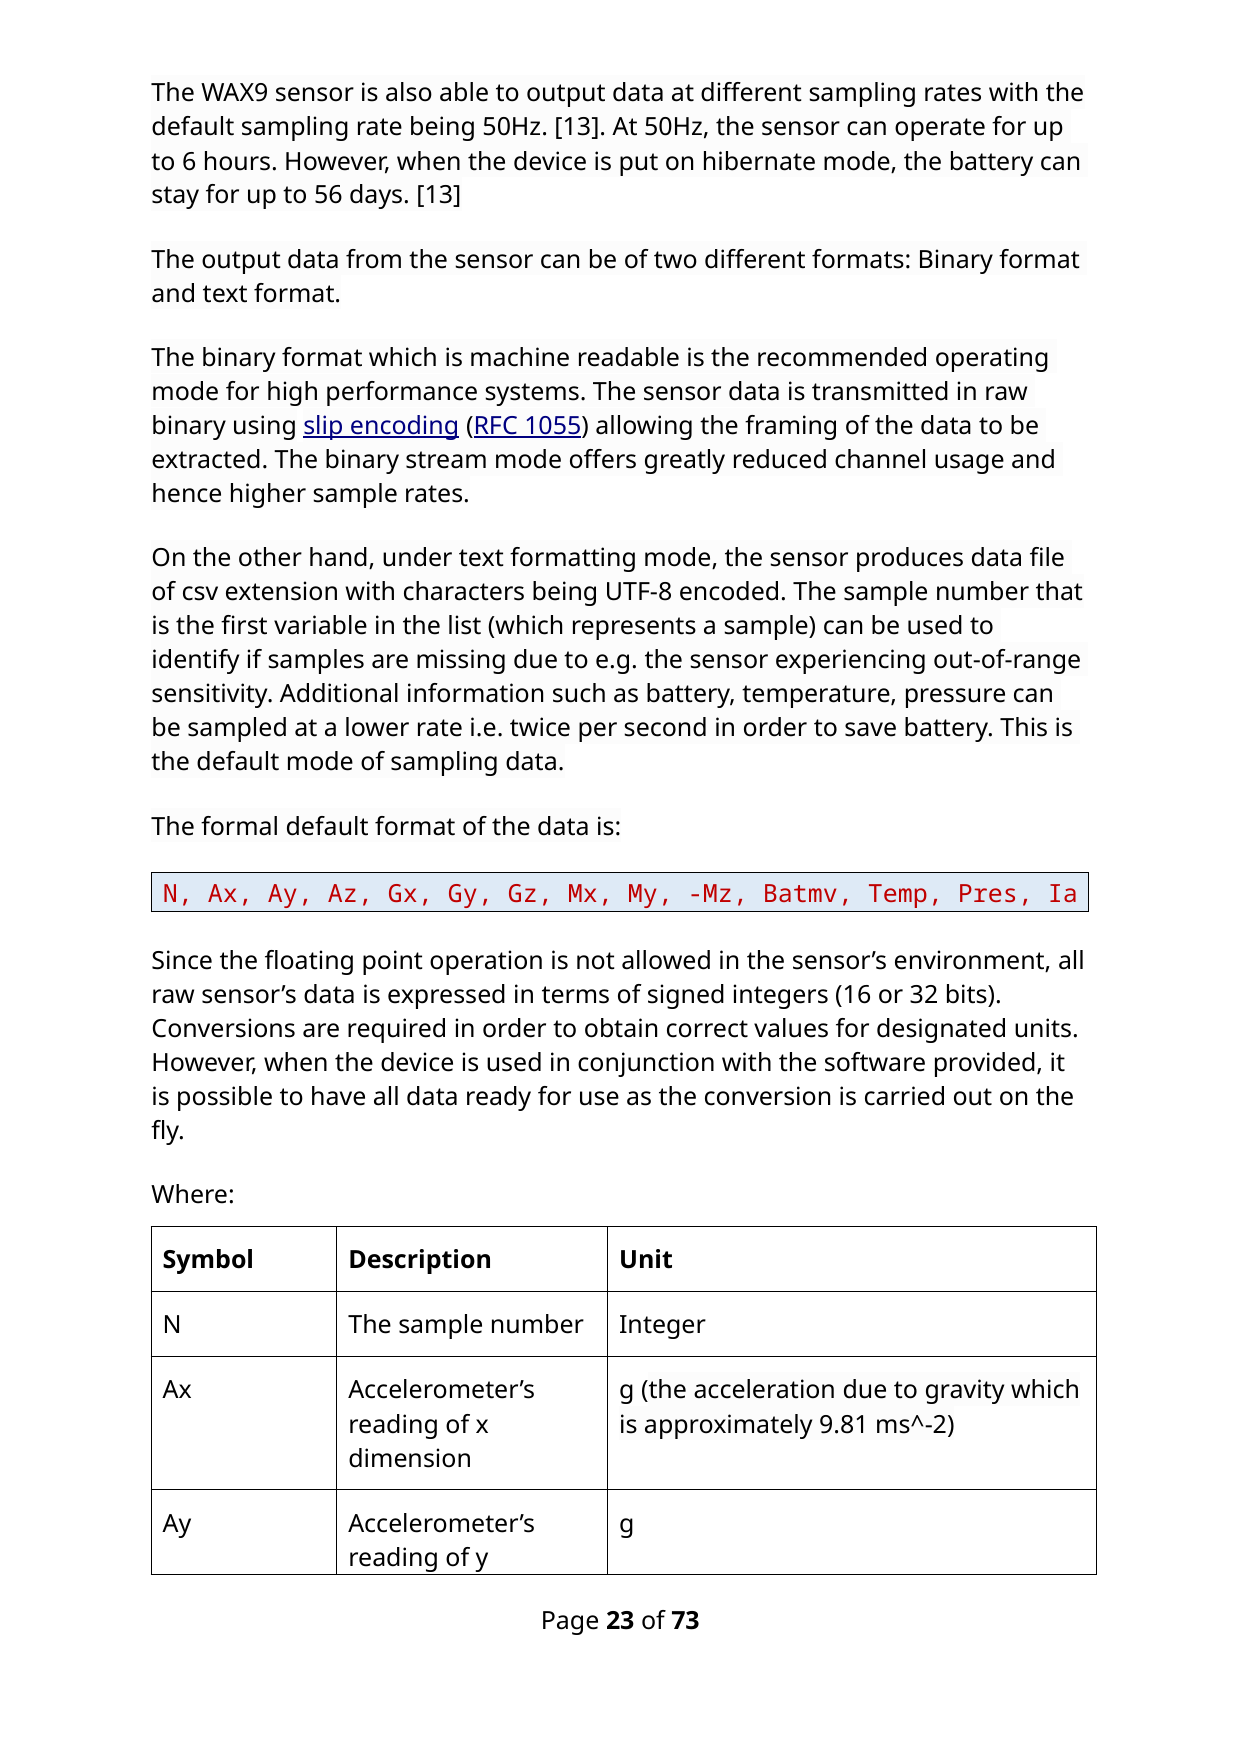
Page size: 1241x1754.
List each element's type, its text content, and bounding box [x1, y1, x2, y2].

table_cell Integer [608, 1292, 1096, 1356]
text The WAX9 sensor is also able to output data at different sampling rates with the default sampling rate being 50Hz. [13]. At 50Hz, the sensor can operate for up to 6 hours. However, when the device is put on hibernate mode, the battery can stay for up to 56 days. [13] [151, 75, 1089, 211]
text Where: [151, 1177, 1089, 1211]
table_header Description [337, 1227, 607, 1291]
table_header Unit [608, 1227, 1096, 1291]
text N, Ax, Ay, Az, Gx, Gy, Gz, Mx, My, -Mz, Batmv, Temp, Pres, Ia [152, 873, 1088, 911]
table_cell g (the acceleration due to gravity which is approximately 9.81 ms^-2) [608, 1357, 1096, 1489]
text The formal default format of the data is: [151, 808, 1089, 842]
text Since the floating point operation is not allowed in the sensor’s environment, all raw sensor’s data is expressed in terms of signed integers (16 or 32 bits). Conversions are required in order to obtain correct values for designated units. However, when the device is used in conjunction with the software provided, it is possible to have all data ready for use as the conversion is carried out on the fly. [151, 942, 1089, 1147]
table_cell Ax [152, 1357, 336, 1489]
table_cell N [152, 1292, 336, 1356]
table_cell Accelerometer’s reading of y [337, 1490, 607, 1573]
table_cell The sample number [337, 1292, 607, 1356]
table_header Symbol [152, 1227, 336, 1291]
table_cell g [608, 1490, 1096, 1573]
text On the other hand, under text formatting mode, the sensor produces data file of csv extension with characters being UTF-8 encoded. The sample number that is the first variable in the list (which represents a sample) can be used to identify if samples are missing due to e.g. the sensor experiencing out-of-range sensitivity. Additional information such as battery, temperature, pressure can be sampled at a lower rate i.e. twice per second in order to save battery. This is the default mode of sampling data. [151, 540, 1089, 778]
table_cell Accelerometer’s reading of x dimension [337, 1357, 607, 1489]
text The binary format which is machine readable is the recommended operating mode for high performance systems. The sensor data is transmitted in raw binary using slip encoding (RFC 1055) allowing the framing of the data to be extracted. The binary stream mode offers greatly reduced channel usage and hence higher sample rates. [151, 339, 1089, 510]
text The output data from the sensor can be of two different formats: Binary format and text format. [151, 241, 1089, 309]
table_cell Ay [152, 1490, 336, 1573]
